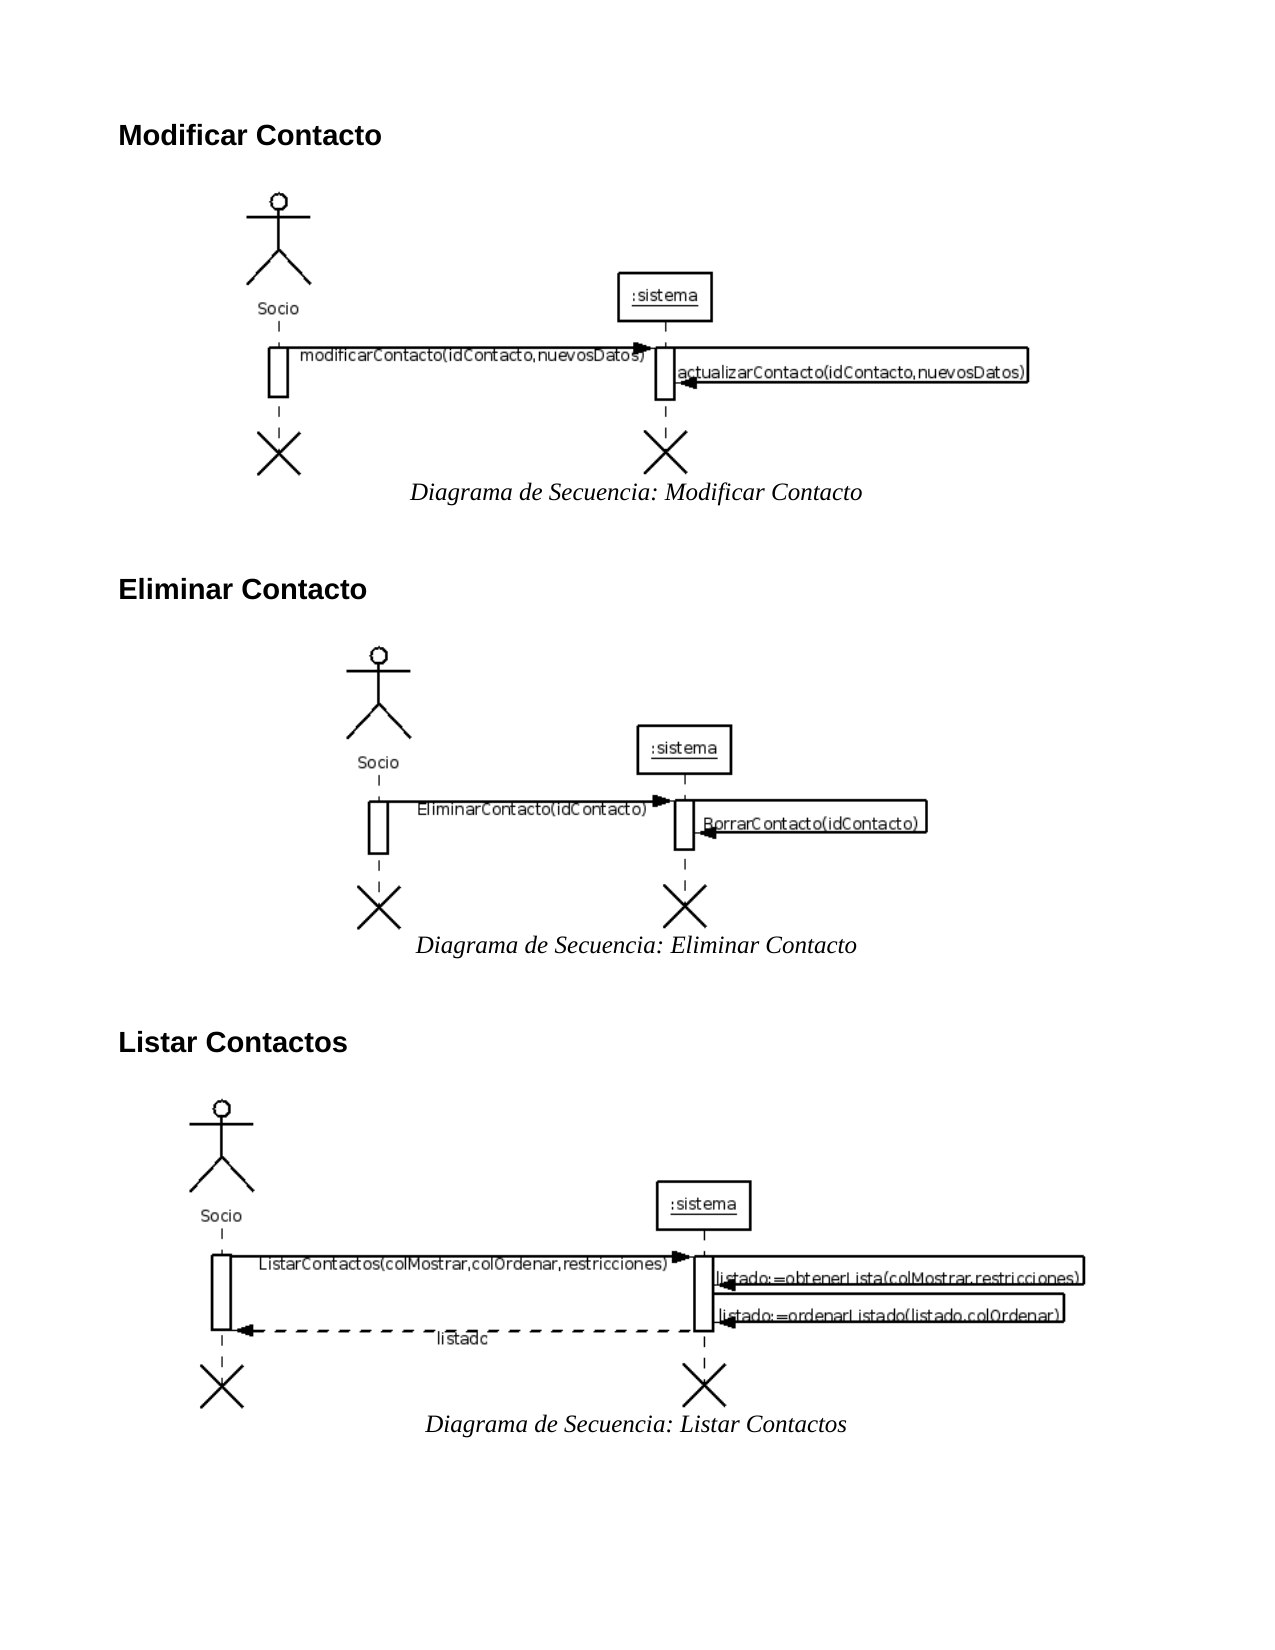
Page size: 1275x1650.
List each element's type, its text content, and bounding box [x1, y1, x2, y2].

picture [187, 1084, 1088, 1410]
picture [344, 630, 932, 931]
text Diagrama de Secuencia: Eliminar Contacto [344, 931, 931, 959]
text Diagrama de Secuencia: Modificar Contacto [244, 477, 1031, 506]
subtitle Listar Contactos [118, 1025, 1157, 1059]
subtitle Modificar Contacto [118, 118, 1157, 152]
picture [244, 176, 1032, 477]
subtitle Eliminar Contacto [118, 572, 1157, 605]
text Diagrama de Secuencia: Listar Contactos [187, 1410, 1087, 1438]
